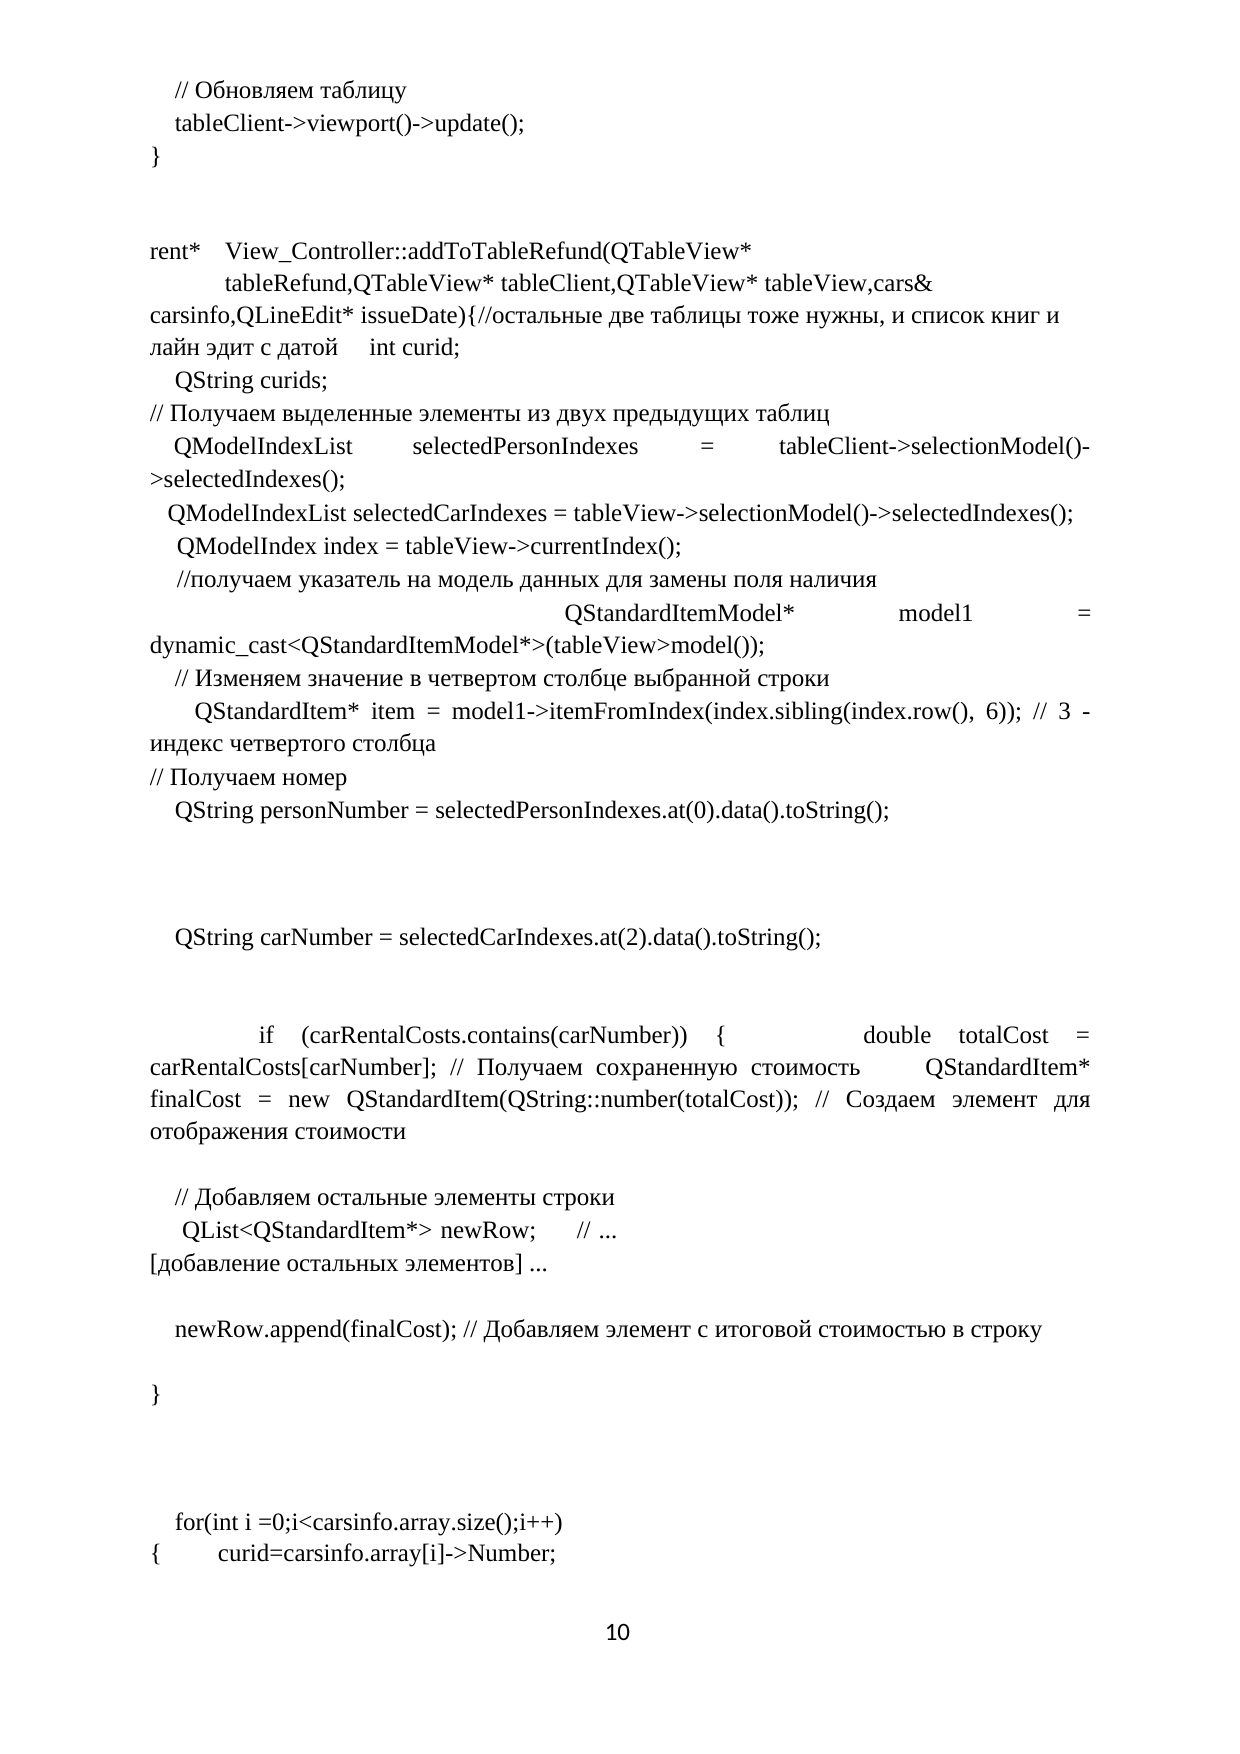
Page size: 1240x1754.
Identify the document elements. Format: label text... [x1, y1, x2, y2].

text QString carNumber = selectedCarIndexes.at(2).data().toString(); [149, 922, 1091, 951]
text newRow.append(finalCost); // Добавляем элемент с итоговой стоимостью в строку [149, 1314, 1091, 1342]
text // Обновляем таблицу [149, 75, 1091, 104]
text QStandardItemModel* model1 = dynamic_cast<QStandardItemModel*>(tableView>model()); [149, 598, 1091, 658]
text // Получаем выделенные элементы из двух предыдущих таблиц [149, 398, 1091, 427]
text } [149, 1347, 187, 1408]
text // Добавляем остальные элементы строки [149, 1182, 1091, 1211]
text // Получаем номер [149, 762, 1091, 790]
text QModelIndexList selectedPersonIndexes = tableClient->selectionModel()- [148, 431, 1118, 460]
text for(int i =0;i<carsinfo.array.size();i++){ curid=carsinfo.array[i]->Number; [149, 1507, 771, 1567]
text QStandardItem* item = model1->itemFromIndex(index.sibling(index.row(), 6)); // 3 - индекс четвертого столбца [149, 696, 1091, 757]
text QString curids; [149, 365, 1091, 394]
text if (carRentalCosts.contains(carNumber)) { double totalCost = carRentalCosts[carNumber]; // Получаем сохраненную стоимость QStandardItem* finalCost = new QStandardItem(QString::number(totalCost)); // Создаем элемент для отображения стоимости [149, 1020, 1091, 1145]
text QModelIndexList selectedCarIndexes = tableView->selectionModel()->selectedIndexes(); [150, 498, 1080, 527]
text QString personNumber = selectedPersonIndexes.at(0).data().toString(); [149, 795, 1091, 824]
text QList<QStandardItem*> newRow; // ... [добавление остальных элементов] ... [149, 1216, 618, 1276]
text //получаем указатель на модель данных для замены поля наличия [177, 564, 1091, 593]
text rent* View_Controller::addToTableRefund(QTableView* tableRefund,QTableView* tableClient,QTableView* tableView,cars& carsinfo,QLineEdit* issueDate){//остальные две таблицы тоже нужны, и список книг и лайн эдит с датой int curid; [149, 236, 1091, 361]
text >selectedIndexes(); [149, 464, 1091, 493]
text // Изменяем значение в четвертом столбце выбранной строки [149, 663, 1091, 692]
text tableClient->viewport()->update(); [149, 108, 1091, 137]
text QModelIndex index = tableView->currentIndex(); [177, 531, 1091, 560]
text } [149, 141, 1091, 170]
